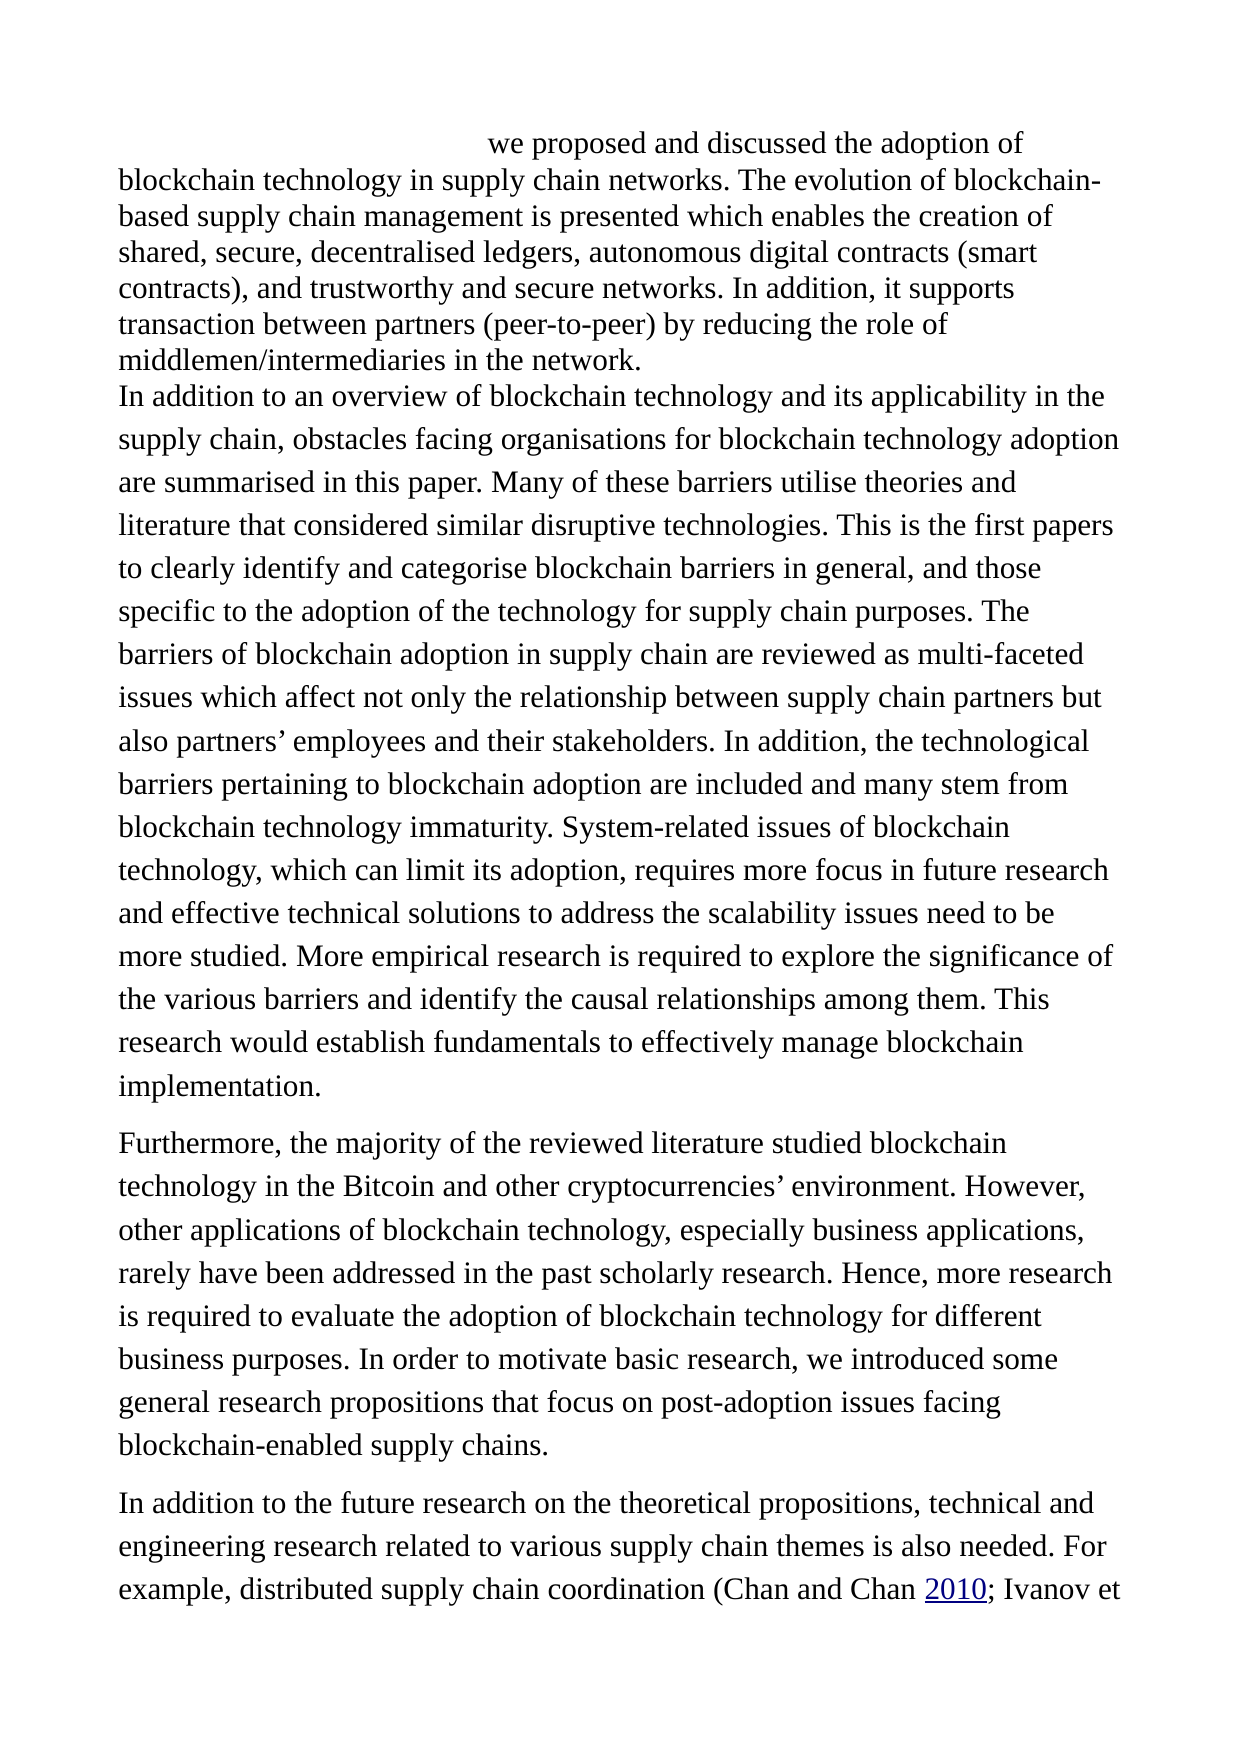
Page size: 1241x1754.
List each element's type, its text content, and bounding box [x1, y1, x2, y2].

text In addition to an overview of blockchain technology and its applicability in the supply chain, obstacles facing organisations for blockchain technology adoption are summarised in this paper. Many of these barriers utilise theories and literature that considered similar disruptive technologies. This is the first papers to clearly identify and categorise blockchain barriers in general, and those specific to the adoption of the technology for supply chain purposes. The barriers of blockchain adoption in supply chain are reviewed as multi-faceted issues which affect not only the relationship between supply chain partners but also partners’ employees and their stakeholders. In addition, the technological barriers pertaining to blockchain adoption are included and many stem from blockchain technology immaturity. System-related issues of blockchain technology, which can limit its adoption, requires more focus in future research and effective technical solutions to address the scalability issues need to be more studied. More empirical research is required to explore the significance of the various barriers and identify the causal relationships among them. This research would establish fundamentals to effectively manage blockchain implementation. [118, 377, 1122, 1103]
text Furthermore, the majority of the reviewed literature studied blockchain technology in the Bitcoin and other cryptocurrencies’ environment. However, other applications of blockchain technology, especially business applications, rarely have been addressed in the past scholarly research. Hence, more research is required to evaluate the adoption of blockchain technology for different business purposes. In order to motivate basic research, we introduced some general research propositions that focus on post-adoption issues facing blockchain-enabled supply chains. [118, 1124, 1122, 1462]
text we proposed and discussed the adoption of blockchain technology in supply chain networks. The evolution of blockchain-based supply chain management is presented which enables the creation of shared, secure, decentralised ledgers, autonomous digital contracts (smart contracts), and trustworthy and secure networks. In addition, it supports transaction between partners (peer-to-peer) by reducing the role of middlemen/intermediaries in the network. [118, 118, 1122, 377]
text In addition to the future research on the theoretical propositions, technical and engineering research related to various supply chain themes is also needed. For example, distributed supply chain coordination (Chan and Chan 2010; Ivanov et [118, 1484, 1122, 1606]
